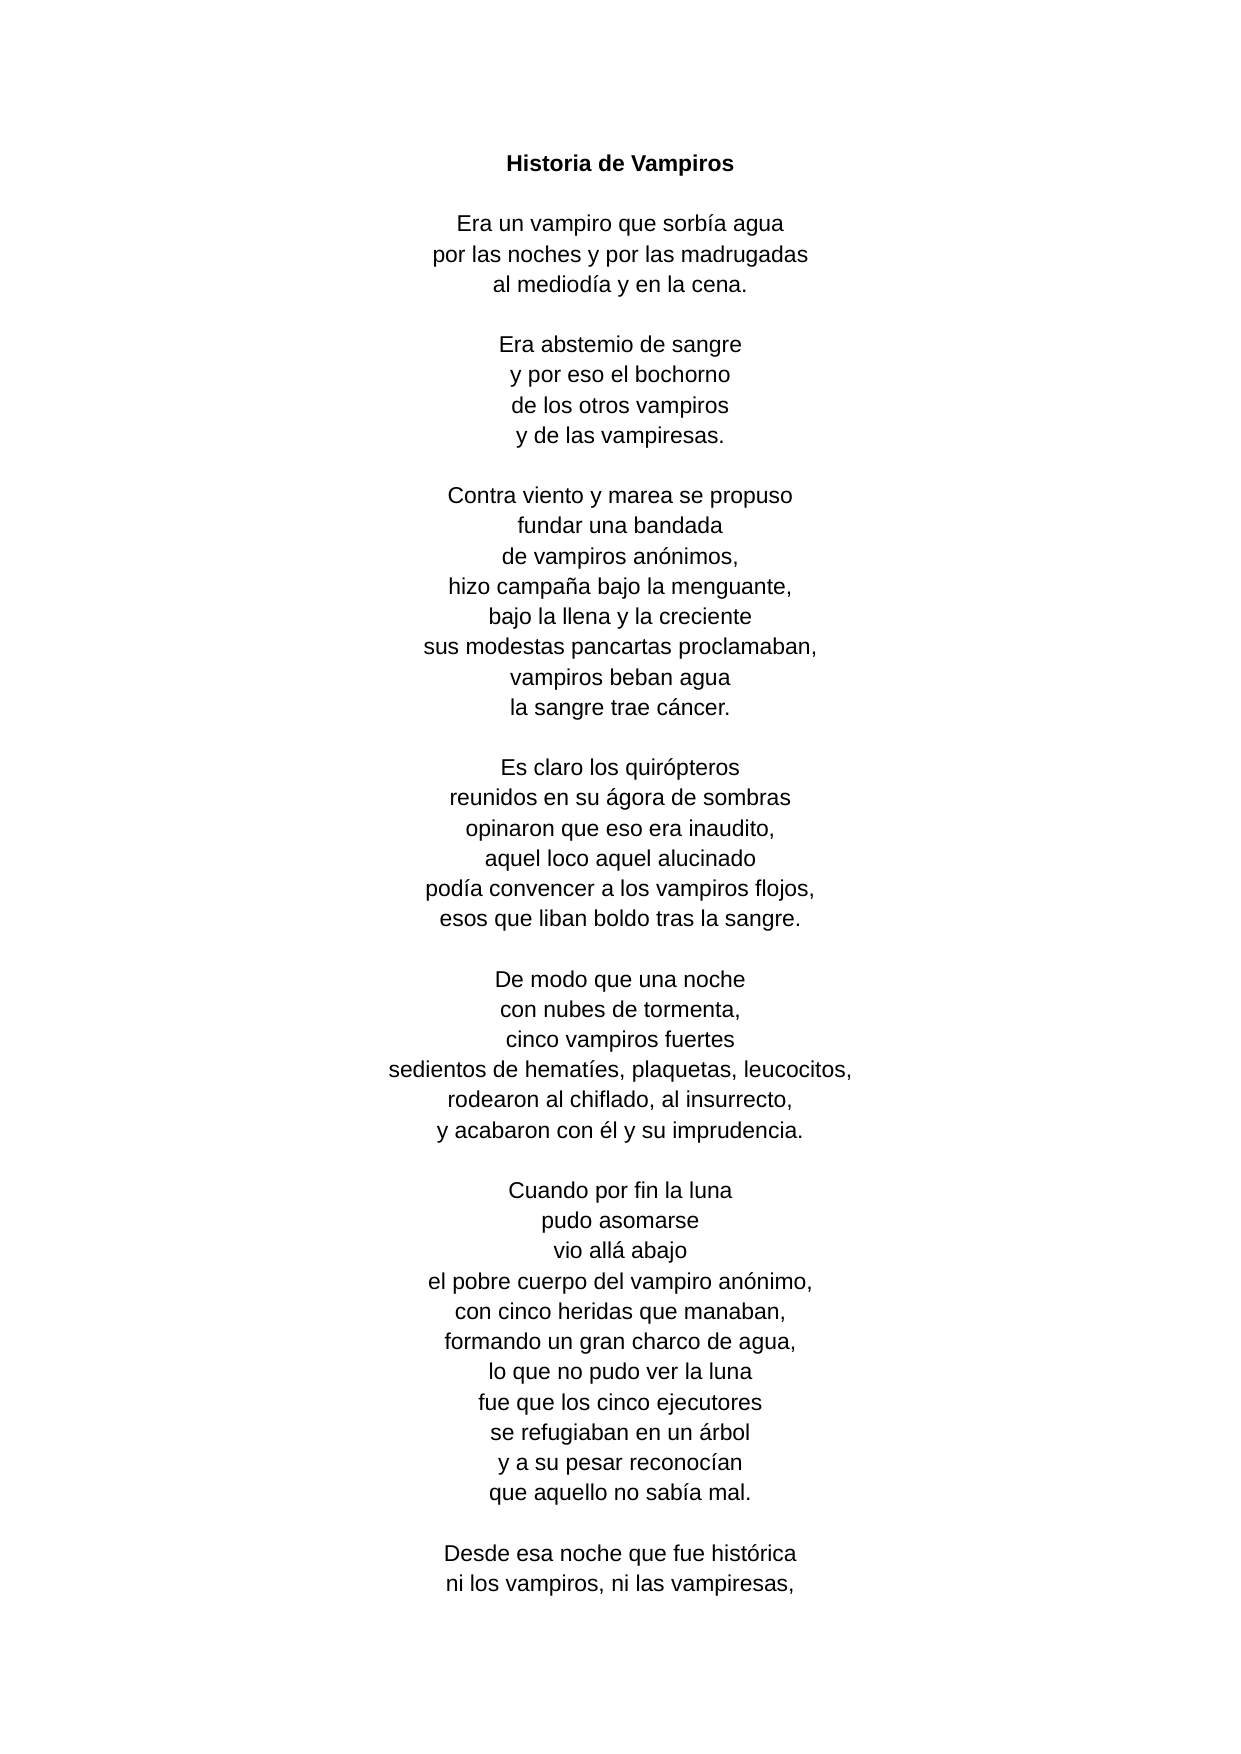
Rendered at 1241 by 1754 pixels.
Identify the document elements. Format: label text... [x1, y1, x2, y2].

text se refugiaban en un árbol [150, 1419, 1090, 1445]
text la sangre trae cáncer. [150, 694, 1090, 720]
text Historia de Vampiros [150, 150, 1090, 176]
text rodearon al chiflado, al insurrecto, [150, 1086, 1090, 1113]
text Era abstemio de sangre [150, 331, 1090, 358]
text hizo campaña bajo la menguante, [150, 573, 1090, 599]
text ni los vampiros, ni las vampiresas, [150, 1570, 1090, 1596]
text por las noches y por las madrugadas [150, 241, 1090, 267]
text con cinco heridas que manaban, [150, 1298, 1090, 1324]
text que aquello no sabía mal. [150, 1479, 1090, 1506]
text opinaron que eso era inaudito, [150, 814, 1090, 841]
text de los otros vampiros [150, 392, 1090, 418]
text Cuando por fin la luna [150, 1177, 1090, 1203]
text Contra viento y marea se propuso [150, 482, 1090, 509]
text aquel loco aquel alucinado [150, 845, 1090, 871]
text y de las vampiresas. [150, 422, 1090, 448]
text fundar una bandada [150, 512, 1090, 539]
text de vampiros anónimos, [150, 543, 1090, 569]
text y por eso el bochorno [150, 361, 1090, 388]
text y acabaron con él y su imprudencia. [150, 1117, 1090, 1143]
text el pobre cuerpo del vampiro anónimo, [150, 1268, 1090, 1294]
text De modo que una noche [150, 966, 1090, 992]
text bajo la llena y la creciente [150, 603, 1090, 629]
text Desde esa noche que fue histórica [150, 1539, 1090, 1566]
text vio allá abajo [150, 1237, 1090, 1264]
text reunidos en su ágora de sombras [150, 784, 1090, 811]
text Es claro los quirópteros [150, 754, 1090, 781]
text sus modestas pancartas proclamaban, [150, 633, 1090, 660]
text Era un vampiro que sorbía agua [150, 210, 1090, 237]
text esos que liban boldo tras la sangre. [150, 905, 1090, 932]
text y a su pesar reconocían [150, 1449, 1090, 1475]
text pudo asomarse [150, 1207, 1090, 1234]
text sedientos de hematíes, plaquetas, leucocitos, [150, 1056, 1090, 1083]
text cinco vampiros fuertes [150, 1026, 1090, 1052]
text formando un gran charco de agua, [150, 1328, 1090, 1354]
text podía convencer a los vampiros flojos, [150, 875, 1090, 901]
text vampiros beban agua [150, 663, 1090, 690]
text fue que los cinco ejecutores [150, 1388, 1090, 1415]
text con nubes de tormenta, [150, 996, 1090, 1022]
text lo que no pudo ver la luna [150, 1358, 1090, 1385]
text al mediodía y en la cena. [150, 271, 1090, 297]
